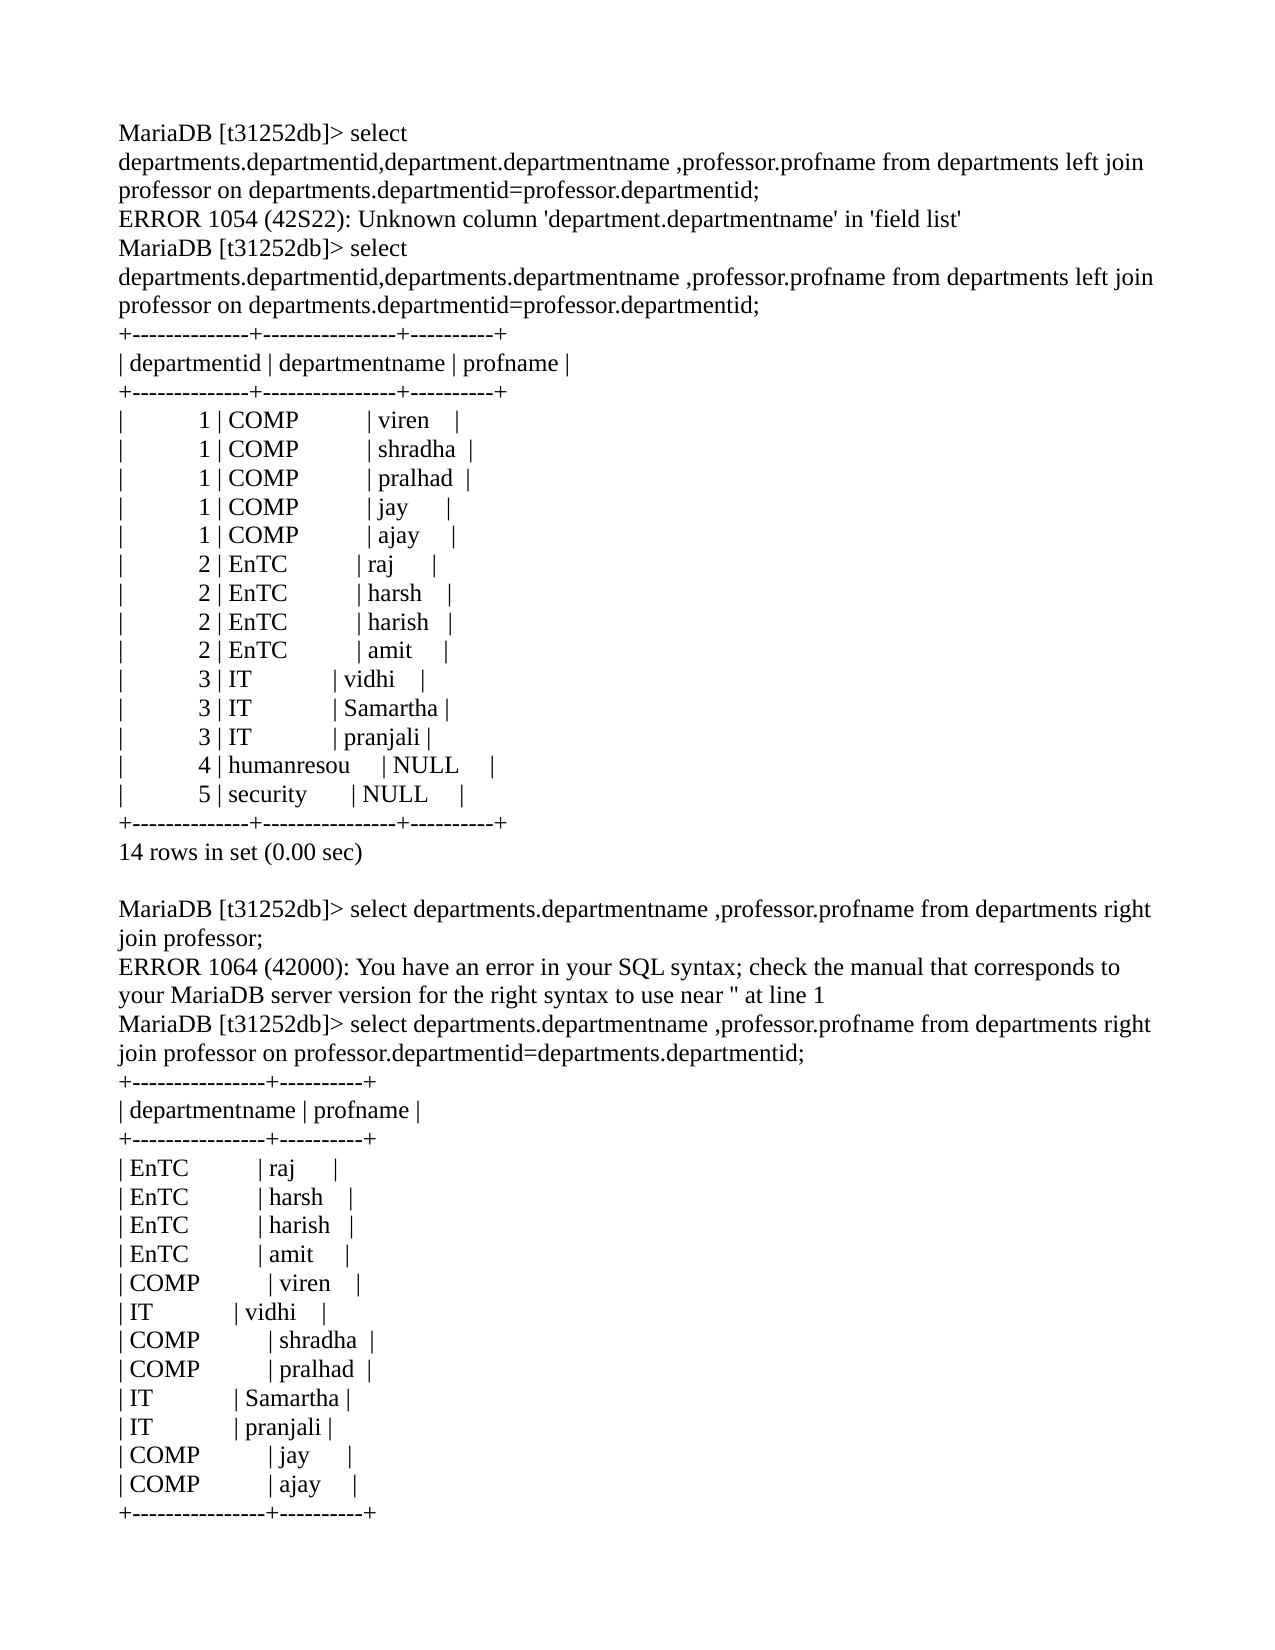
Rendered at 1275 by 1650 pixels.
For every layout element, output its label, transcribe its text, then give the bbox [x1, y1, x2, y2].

text | departmentid | departmentname | profname | [118, 348, 1157, 377]
text | 2 | EnTC | amit | [118, 636, 1157, 664]
text MariaDB [t31252db]> select departments.departmentname ,professor.profname from departments right join professor; [118, 894, 1157, 952]
text +--------------+----------------+----------+ [118, 319, 1157, 348]
text 14 rows in set (0.00 sec) [118, 837, 1157, 866]
text +----------------+----------+ [118, 1067, 1157, 1096]
text MariaDB [t31252db]> select departments.departmentid,department.departmentname ,professor.profname from departments left join professor on departments.departmentid=professor.departmentid; [118, 118, 1157, 204]
text | EnTC | harsh | [118, 1182, 1157, 1211]
text | EnTC | amit | [118, 1239, 1157, 1268]
text MariaDB [t31252db]> select departments.departmentname ,professor.profname from departments right join professor on professor.departmentid=departments.departmentid; [118, 1009, 1157, 1067]
text | 3 | IT | Samartha | [118, 693, 1157, 722]
text +----------------+----------+ [118, 1498, 1157, 1527]
text | 2 | EnTC | harish | [118, 607, 1157, 636]
text | EnTC | raj | [118, 1153, 1157, 1182]
text | 2 | EnTC | raj | [118, 549, 1157, 578]
text | 3 | IT | pranjali | [118, 722, 1157, 751]
text | 1 | COMP | shradha | [118, 434, 1157, 463]
text +----------------+----------+ [118, 1124, 1157, 1153]
text +--------------+----------------+----------+ [118, 377, 1157, 406]
text | 1 | COMP | pralhad | [118, 463, 1157, 492]
text | 2 | EnTC | harsh | [118, 578, 1157, 607]
text | COMP | ajay | [118, 1469, 1157, 1498]
text | IT | Samartha | [118, 1383, 1157, 1412]
text | COMP | viren | [118, 1268, 1157, 1297]
text | 1 | COMP | ajay | [118, 521, 1157, 549]
text | COMP | shradha | [118, 1326, 1157, 1354]
text | 4 | humanresou | NULL | [118, 751, 1157, 779]
text +--------------+----------------+----------+ [118, 808, 1157, 837]
text | 3 | IT | vidhi | [118, 664, 1157, 693]
text | IT | pranjali | [118, 1412, 1157, 1441]
text | 5 | security | NULL | [118, 779, 1157, 808]
text | IT | vidhi | [118, 1297, 1157, 1326]
text | departmentname | profname | [118, 1096, 1157, 1124]
text | COMP | jay | [118, 1441, 1157, 1469]
text | 1 | COMP | jay | [118, 492, 1157, 521]
text ERROR 1064 (42000): You have an error in your SQL syntax; check the manual that corresponds to your MariaDB server version for the right syntax to use near '' at line 1 [118, 952, 1157, 1009]
text | COMP | pralhad | [118, 1354, 1157, 1383]
text | 1 | COMP | viren | [118, 406, 1157, 434]
text MariaDB [t31252db]> select departments.departmentid,departments.departmentname ,professor.profname from departments left join professor on departments.departmentid=professor.departmentid; [118, 233, 1157, 319]
text | EnTC | harish | [118, 1211, 1157, 1239]
text ERROR 1054 (42S22): Unknown column 'department.departmentname' in 'field list' [118, 204, 1157, 233]
